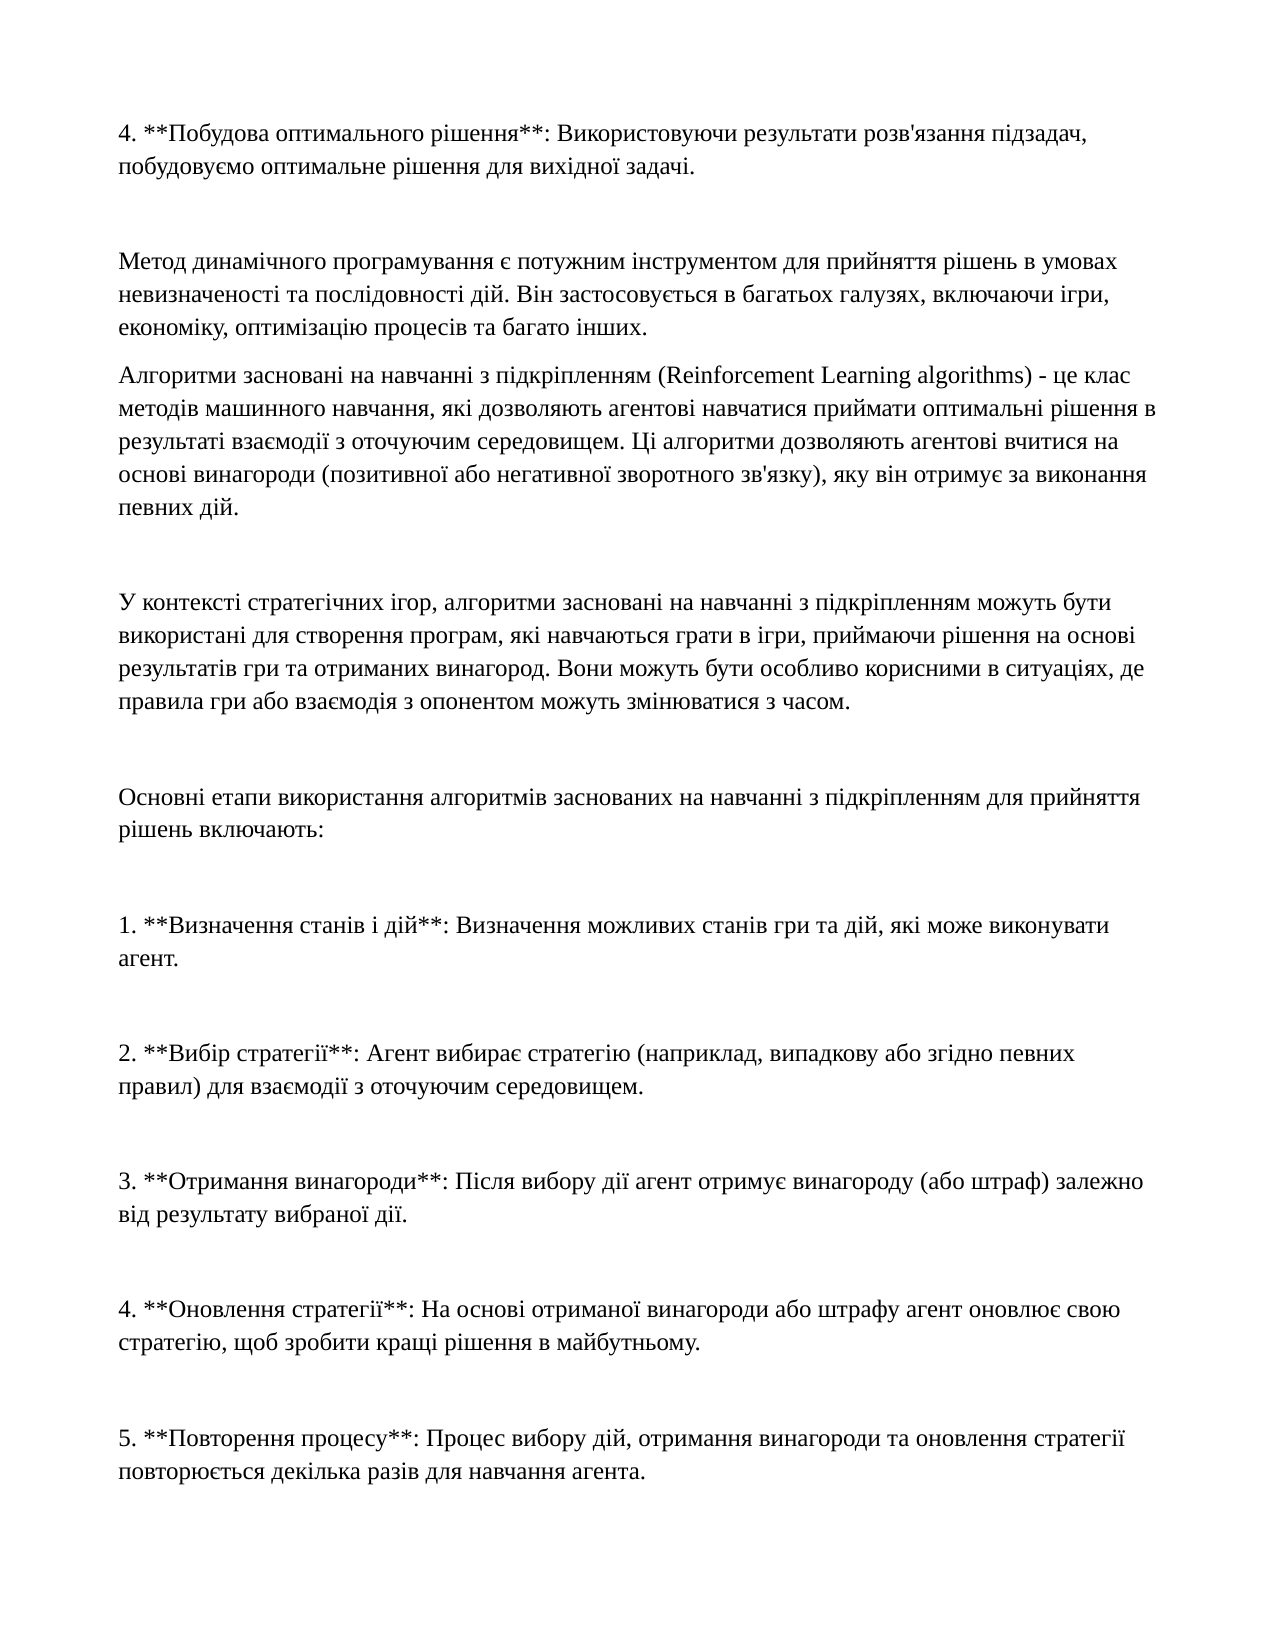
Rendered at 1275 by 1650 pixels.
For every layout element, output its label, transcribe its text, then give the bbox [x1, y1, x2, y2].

text 1. **Визначення станів і дій**: Визначення можливих станів гри та дій, які може виконувати агент. [118, 910, 1157, 972]
text Основні етапи використання алгоритмів заснованих на навчанні з підкріпленням для прийняття рішень включають: [118, 782, 1157, 843]
text 2. **Вибір стратегії**: Агент вибирає стратегію (наприклад, випадкову або згідно певних правил) для взаємодії з оточуючим середовищем. [118, 1038, 1157, 1100]
text 5. **Повторення процесу**: Процес вибору дій, отримання винагороди та оновлення стратегії повторюється декілька разів для навчання агента. [118, 1423, 1157, 1484]
text У контексті стратегічних ігор, алгоритми засновані на навчанні з підкріпленням можуть бути використані для створення програм, які навчаються грати в ігри, приймаючи рішення на основі результатів гри та отриманих винагород. Вони можуть бути особливо корисними в ситуаціях, де правила гри або взаємодія з опонентом можуть змінюватися з часом. [118, 587, 1157, 715]
text Метод динамічного програмування є потужним інструментом для прийняття рішень в умовах невизначеності та послідовності дій. Він застосовується в багатьох галузях, включаючи ігри, економіку, оптимізацію процесів та багато інших. [118, 246, 1157, 341]
text 4. **Побудова оптимального рішення**: Використовуючи результати розв'язання підзадач, побудовуємо оптимальне рішення для вихідної задачі. [118, 118, 1157, 180]
text Алгоритми засновані на навчанні з підкріпленням (Reinforcement Learning algorithms) - це клас методів машинного навчання, які дозволяють агентові навчатися приймати оптимальні рішення в результаті взаємодії з оточуючим середовищем. Ці алгоритми дозволяють агентові вчитися на основі винагороди (позитивної або негативної зворотного зв'язку), яку він отримує за виконання певних дій. [118, 360, 1157, 521]
text 4. **Оновлення стратегії**: На основі отриманої винагороди або штрафу агент оновлює свою стратегію, щоб зробити кращі рішення в майбутньому. [118, 1294, 1157, 1356]
text 3. **Отримання винагороди**: Після вибору дії агент отримує винагороду (або штраф) залежно від результату вибраної дії. [118, 1166, 1157, 1228]
